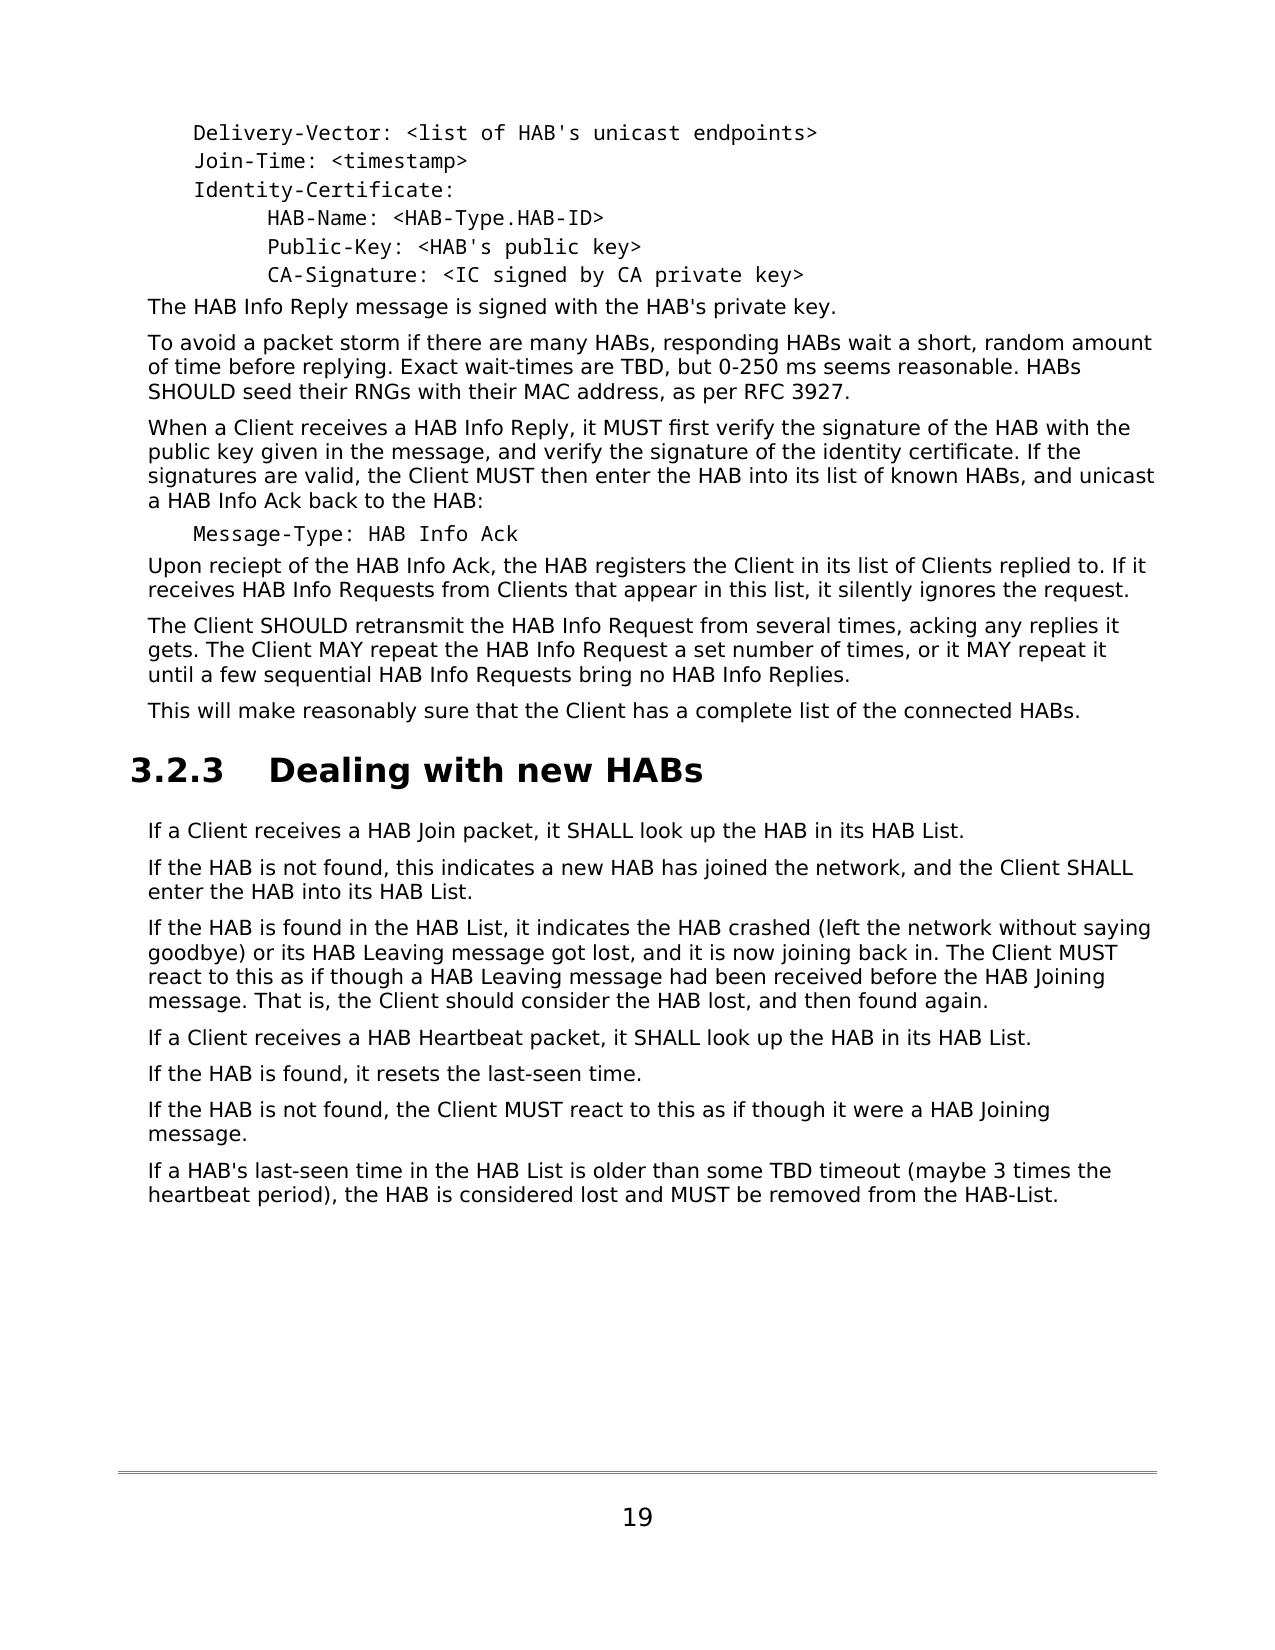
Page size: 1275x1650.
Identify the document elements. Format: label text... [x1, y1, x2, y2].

text HAB-Name: <HAB-Type.HAB-ID> [193, 203, 1157, 232]
text If the HAB is not found, the Client MUST react to this as if though it were a HAB Joining message. [148, 1098, 1157, 1147]
text Delivery-Vector: <list of HAB's unicast endpoints> [193, 118, 1157, 147]
subtitle Dealing with new HABs [118, 752, 1157, 791]
text Join-Time: <timestamp> [193, 147, 1157, 175]
text If the HAB is not found, this indicates a new HAB has joined the network, and the Client SHALL enter the HAB into its HAB List. [148, 856, 1157, 904]
text If a Client receives a HAB Heartbeat packet, it SHALL look up the HAB in its HAB List. [148, 1026, 1157, 1050]
text Upon reciept of the HAB Info Ack, the HAB registers the Client in its list of Clients replied to. If it receives HAB Info Requests from Clients that appear in this list, it silently ignores the request. [148, 554, 1157, 602]
text Identity-Certificate: [193, 175, 1157, 203]
text This will make reasonably sure that the Client has a complete list of the connected HABs. [148, 699, 1157, 723]
text If the HAB is found, it resets the last-seen time. [148, 1062, 1157, 1086]
text If a Client receives a HAB Join packet, it SHALL look up the HAB in its HAB List. [148, 819, 1157, 844]
text The HAB Info Reply message is signed with the HAB's private key. [148, 295, 1157, 319]
text CA-Signature: <IC signed by CA private key> [193, 260, 1157, 289]
text The Client SHOULD retransmit the HAB Info Request from several times, acking any replies it gets. The Client MAY repeat the HAB Info Request a set number of times, or it MAY repeat it until a few sequential HAB Info Requests bring no HAB Info Replies. [148, 614, 1157, 687]
text Message-Type: HAB Info Ack [193, 519, 1157, 548]
text If the HAB is found in the HAB List, it indicates the HAB crashed (left the network without saying goodbye) or its HAB Leaving message got lost, and it is now joining back in. The Client MUST react to this as if though a HAB Leaving message had been received before the HAB Joining message. That is, the Client should consider the HAB lost, and then found again. [148, 916, 1157, 1013]
text If a HAB's last-seen time in the HAB List is older than some TBD timeout (maybe 3 times the heartbeat period), the HAB is considered lost and MUST be removed from the HAB-List. [148, 1159, 1157, 1207]
text To avoid a packet storm if there are many HABs, responding HABs wait a short, random amount of time before replying. Exact wait-times are TBD, but 0-250 ms seems reasonable. HABs SHOULD seed their RNGs with their MAC address, as per RFC 3927. [148, 331, 1157, 404]
text When a Client receives a HAB Info Reply, it MUST first verify the signature of the HAB with the public key given in the message, and verify the signature of the identity certificate. If the signatures are valid, the Client MUST then enter the HAB into its list of known HABs, and unicast a HAB Info Ack back to the HAB: [148, 416, 1157, 513]
text Public-Key: <HAB's public key> [193, 232, 1157, 260]
